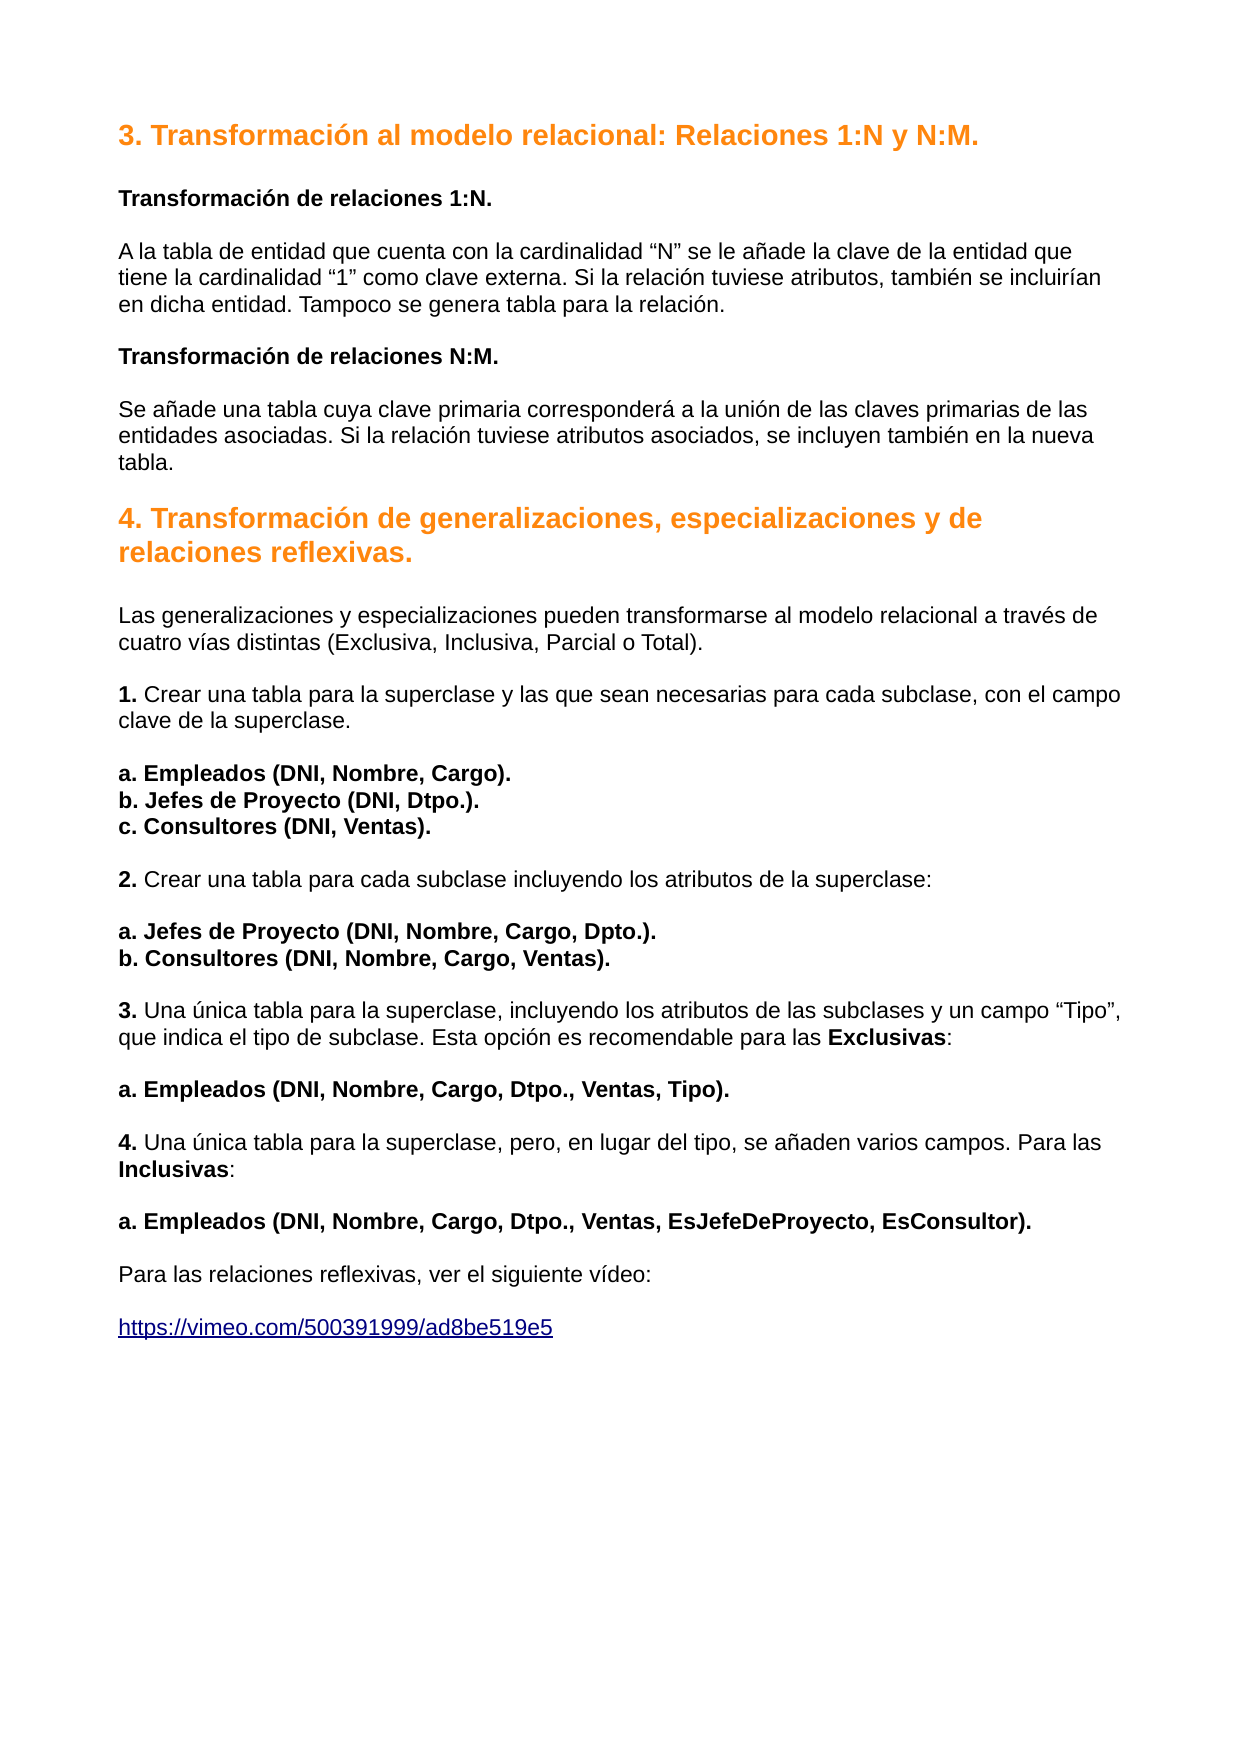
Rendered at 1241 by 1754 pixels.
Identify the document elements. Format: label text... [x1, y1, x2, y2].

text https://vimeo.com/500391999/ad8be519e5 [118, 1314, 1122, 1340]
text b. Consultores (DNI, Nombre, Cargo, Ventas). [118, 945, 1122, 971]
text A la tabla de entidad que cuenta con la cardinalidad “N” se le añade la clave de la entidad que tiene la cardinalidad “1” como clave externa. Si la relación tuviese atributos, también se incluirían en dicha entidad. Tampoco se genera tabla para la relación. [118, 238, 1122, 317]
text a. Empleados (DNI, Nombre, Cargo, Dtpo., Ventas, EsJefeDeProyecto, EsConsultor). [118, 1208, 1122, 1234]
text b. Jefes de Proyecto (DNI, Dtpo.). [118, 787, 1122, 813]
text 3. Una única tabla para la superclase, incluyendo los atributos de las subclases y un campo “Tipo”, que indica el tipo de subclase. Esta opción es recomendable para las Exclusivas: [118, 997, 1122, 1050]
text Las generalizaciones y especializaciones pueden transformarse al modelo relacional a través de cuatro vías distintas (Exclusiva, Inclusiva, Parcial o Total). [118, 602, 1122, 655]
text 3. Transformación al modelo relacional: Relaciones 1:N y N:M. [118, 118, 1122, 152]
text 1. Crear una tabla para la superclase y las que sean necesarias para cada subclase, con el campo clave de la superclase. [118, 681, 1122, 734]
text 4. Una única tabla para la superclase, pero, en lugar del tipo, se añaden varios campos. Para las Inclusivas: [118, 1129, 1122, 1182]
text a. Empleados (DNI, Nombre, Cargo, Dtpo., Ventas, Tipo). [118, 1076, 1122, 1103]
text c. Consultores (DNI, Ventas). [118, 813, 1122, 839]
text a. Jefes de Proyecto (DNI, Nombre, Cargo, Dpto.). [118, 918, 1122, 945]
text Para las relaciones reflexivas, ver el siguiente vídeo: [118, 1261, 1122, 1287]
text a. Empleados (DNI, Nombre, Cargo). [118, 760, 1122, 787]
text 4. Transformación de generalizaciones, especializaciones y de relaciones reflexivas. [118, 501, 1122, 568]
text Se añade una tabla cuya clave primaria corresponderá a la unión de las claves primarias de las entidades asociadas. Si la relación tuviese atributos asociados, se incluyen también en la nueva tabla. [118, 396, 1122, 475]
text Transformación de relaciones N:M. [118, 343, 1122, 370]
text 2. Crear una tabla para cada subclase incluyendo los atributos de la superclase: [118, 866, 1122, 892]
text Transformación de relaciones 1:N. [118, 185, 1122, 212]
